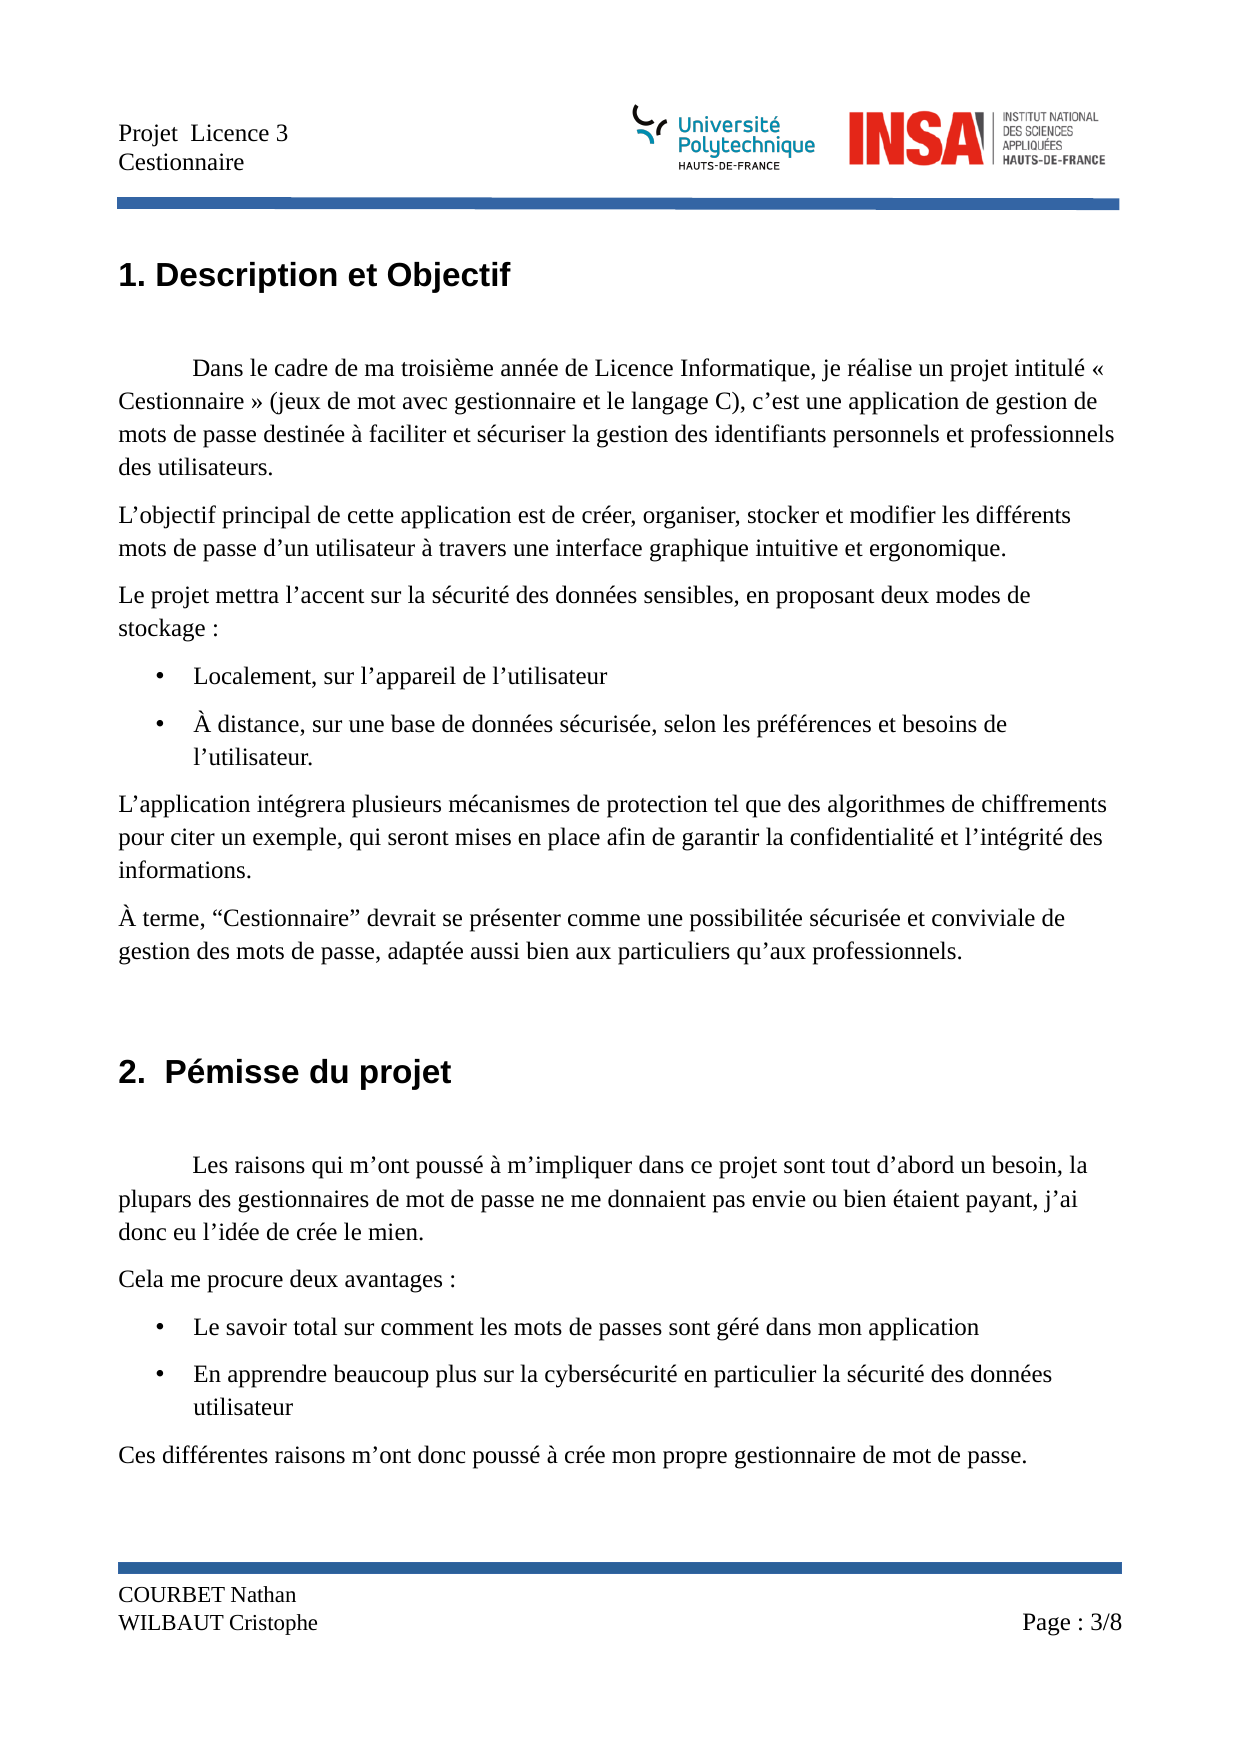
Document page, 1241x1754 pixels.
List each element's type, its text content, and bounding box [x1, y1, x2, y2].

picture [832, 96, 1113, 180]
text Cela me procure deux avantages : [118, 1264, 1122, 1293]
list Localement, sur l’appareil de l’utilisateur [156, 661, 1122, 690]
picture [622, 94, 825, 181]
subtitle 2. Pémisse du projet [118, 1052, 1122, 1091]
text Dans le cadre de ma troisième année de Licence Informatique, je réalise un projet intitulé « Cestionnaire » (jeux de mot avec gestionnaire et le langage C), c’est une application de gestion de mots de passe destinée à faciliter et sécuriser la gestion des identifiants personnels et professionnels des utilisateurs. [118, 353, 1122, 481]
list En apprendre beaucoup plus sur la cybersécurité en particulier la sécurité des données utilisateur [156, 1359, 1122, 1421]
list À distance, sur une base de données sécurisée, selon les préférences et besoins de l’utilisateur. [156, 709, 1122, 771]
text Les raisons qui m’ont poussé à m’impliquer dans ce projet sont tout d’abord un besoin, la plupars des gestionnaires de mot de passe ne me donnaient pas envie ou bien étaient payant, j’ai donc eu l’idée de crée le mien. [118, 1151, 1122, 1245]
text L’application intégrera plusieurs mécanismes de protection tel que des algorithmes de chiffrements pour citer un exemple, qui seront mises en place afin de garantir la confidentialité et l’intégrité des informations. [118, 789, 1122, 884]
text Le projet mettra l’accent sur la sécurité des données sensibles, en proposant deux modes de stockage : [118, 581, 1122, 642]
text À terme, “Cestionnaire” devrait se présenter comme une possibilitée sécurisée et conviviale de gestion des mots de passe, adaptée aussi bien aux particuliers qu’aux professionnels. [118, 903, 1122, 965]
text L’objectif principal de cette application est de créer, organiser, stocker et modifier les différents mots de passe d’un utilisateur à travers une interface graphique intuitive et ergonomique. [118, 500, 1122, 562]
subtitle 1. Description et Objectif [118, 255, 1122, 293]
text Ces différentes raisons m’ont donc poussé à crée mon propre gestionnaire de mot de passe. [118, 1440, 1122, 1469]
list Le savoir total sur comment les mots de passes sont géré dans mon application [156, 1312, 1122, 1341]
